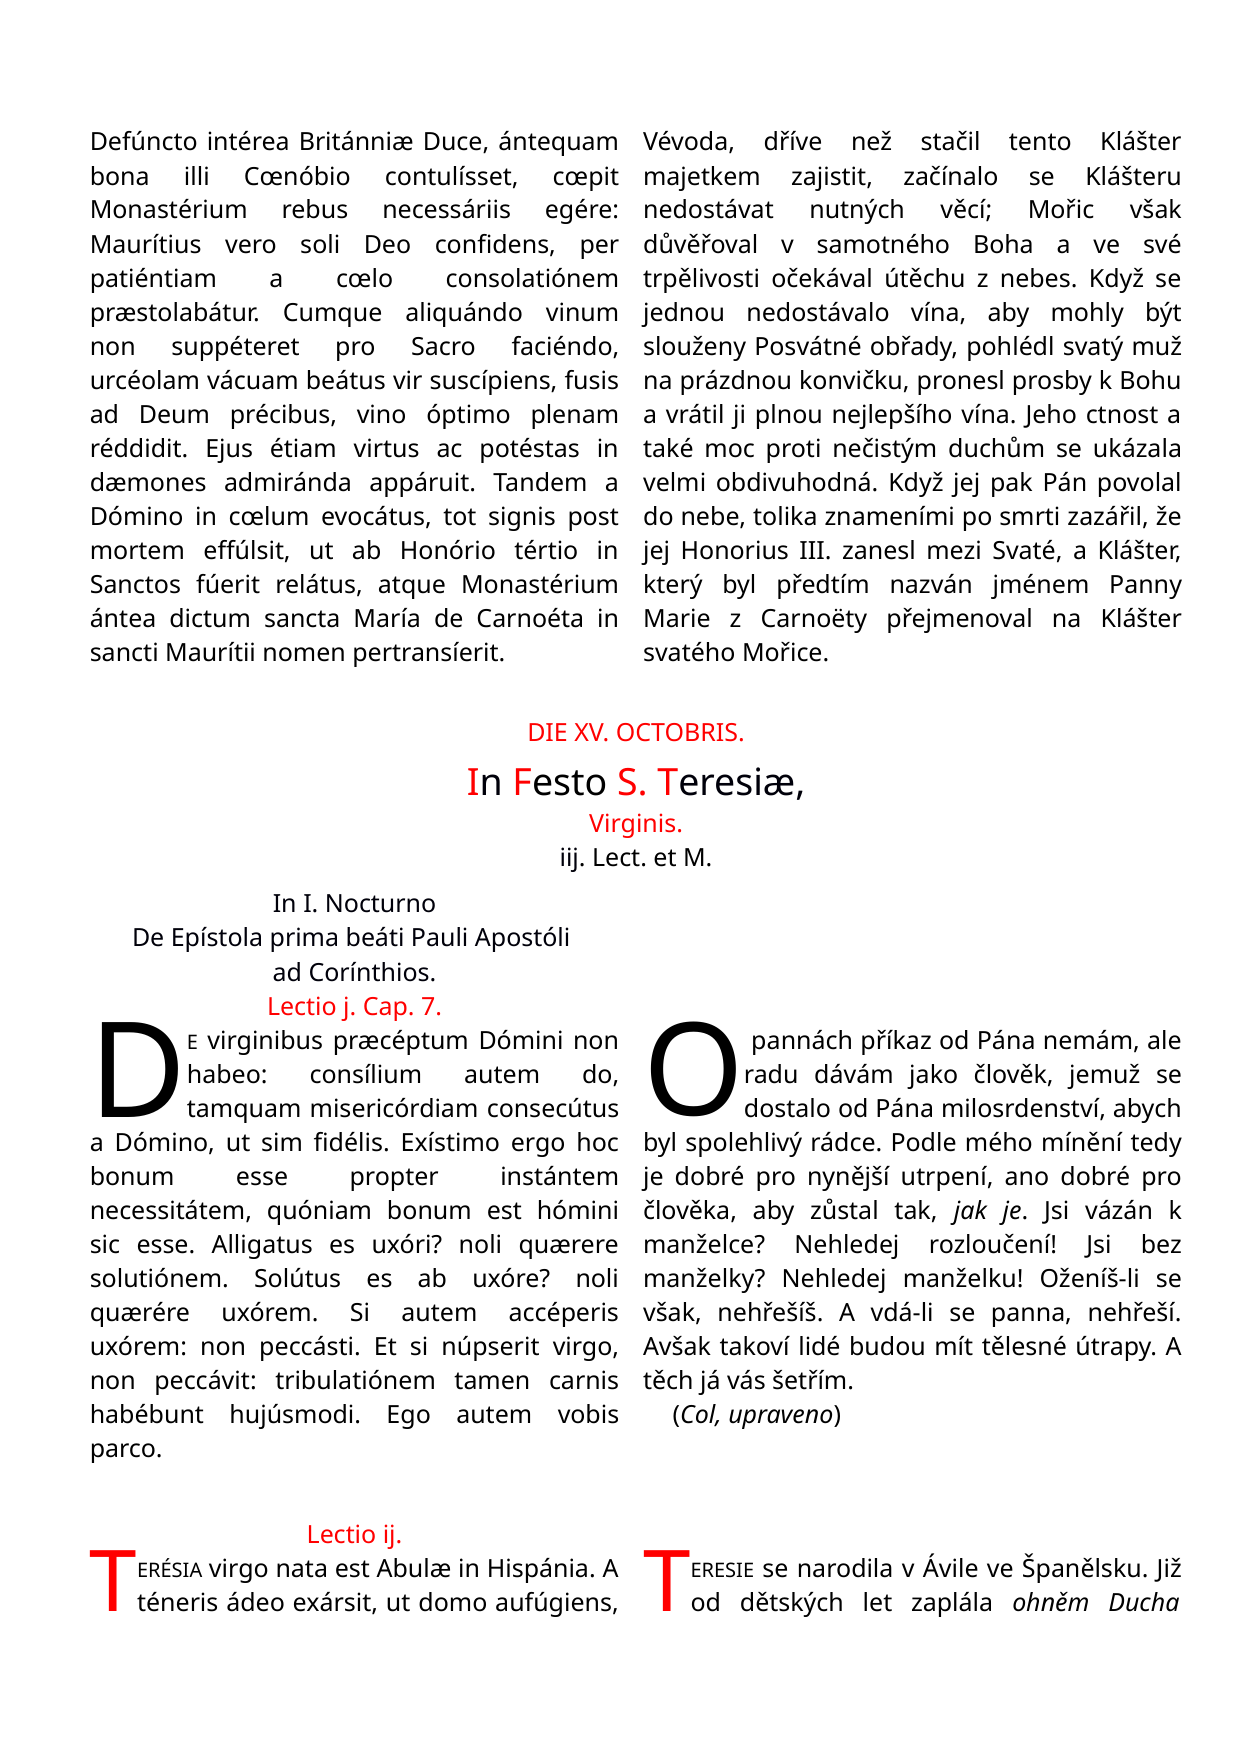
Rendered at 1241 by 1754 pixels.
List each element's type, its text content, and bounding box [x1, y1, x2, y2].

table_cell Defúncto intérea Británniæ Duce, ántequam bona illi Cœnóbio contulísset, cœpit Monastérium rebus necessáriis egére: Maurítius vero soli Deo confidens, per patiéntiam a cœlo consolatiónem præstolabátur. Cumque aliquándo vinum non suppéteret pro Sacro faciéndo, urcéolam vácuam beátus vir suscípiens, fusis ad Deum précibus, vino óptimo plenam réddidit. Ejus étiam virtus ac potéstas in dæmones admiránda appáruit. Tandem a Dómino in cœlum evocátus, tot signis post mortem effúlsit, ut ab Honório tértio in Sanctos fúerit relátus, atque Monastérium ántea dictum sancta María de Carnoéta in sancti Maurítii nomen pertransíerit. [78, 118, 631, 709]
table_cell DIE XV. OCTOBRIS. In Festo S. Teresiæ, Virginis. iij. Lect. et M. [78, 709, 1194, 880]
table_cell Teresie se narodila v Ávile ve Španělsku. Již od dětských let zaplála ohněm Ducha [631, 1511, 1194, 1625]
table_cell O pannách příkaz od Pána nemám, ale radu dávám jako člověk, jemuž se dostalo od Pána milosrdenství, abych byl spolehlivý rádce. Podle mého mínění tedy je dobré pro nynější utrpení, ano dobré pro člověka, aby zůstal tak, jak je. Jsi vázán k manželce? Nehledej rozloučení! Jsi bez manželky? Nehledej manželku! Oženíš-li se však, nehřešíš. A vdá-li se panna, nehřeší. Avšak takoví lidé budou mít tělesné útrapy. A těch já vás šetřím. (Col, upraveno) [631, 880, 1194, 1511]
table_cell Lectio ij. Terésia virgo nata est Abulæ in Hispánia. A téneris ádeo exársit, ut domo aufúgiens, [78, 1511, 631, 1625]
table_cell In I. Nocturno De Epístola prima beáti Pauli Apostóli ad Corínthios. Lectio j. Cap. 7. De virginibus præcéptum Dómini non habeo: consílium autem do, tamquam misericórdiam consecútus a Dómino, ut sim fidélis. Exístimo ergo hoc bonum esse propter instántem necessitátem, quóniam bonum est hómini sic esse. Alligatus es uxóri? noli quærere solutiónem. Solútus es ab uxóre? noli quærére uxórem. Si autem accéperis uxórem: non peccásti. Et si núpserit virgo, non peccávit: tribulatiónem tamen carnis habébunt hujúsmodi. Ego autem vobis parco. [78, 880, 631, 1511]
table_cell Vévoda, dříve než stačil tento Klášter majetkem zajistit, začínalo se Klášteru nedostávat nutných věcí; Mořic však důvěřoval v samotného Boha a ve své trpělivosti očekával útěchu z nebes. Když se jednou nedostávalo vína, aby mohly být slouženy Posvátné obřady, pohlédl svatý muž na prázdnou konvičku, pronesl prosby k Bohu a vrátil ji plnou nejlepšího vína. Jeho ctnost a také moc proti nečistým duchům se ukázala velmi obdivuhodná. Když jej pak Pán povolal do nebe, tolika znameními po smrti zazářil, že jej Honorius III. zanesl mezi Svaté, a Klášter, který byl předtím nazván jménem Panny Marie z Carnoëty přejmenoval na Klášter svatého Mořice. [631, 118, 1194, 709]
